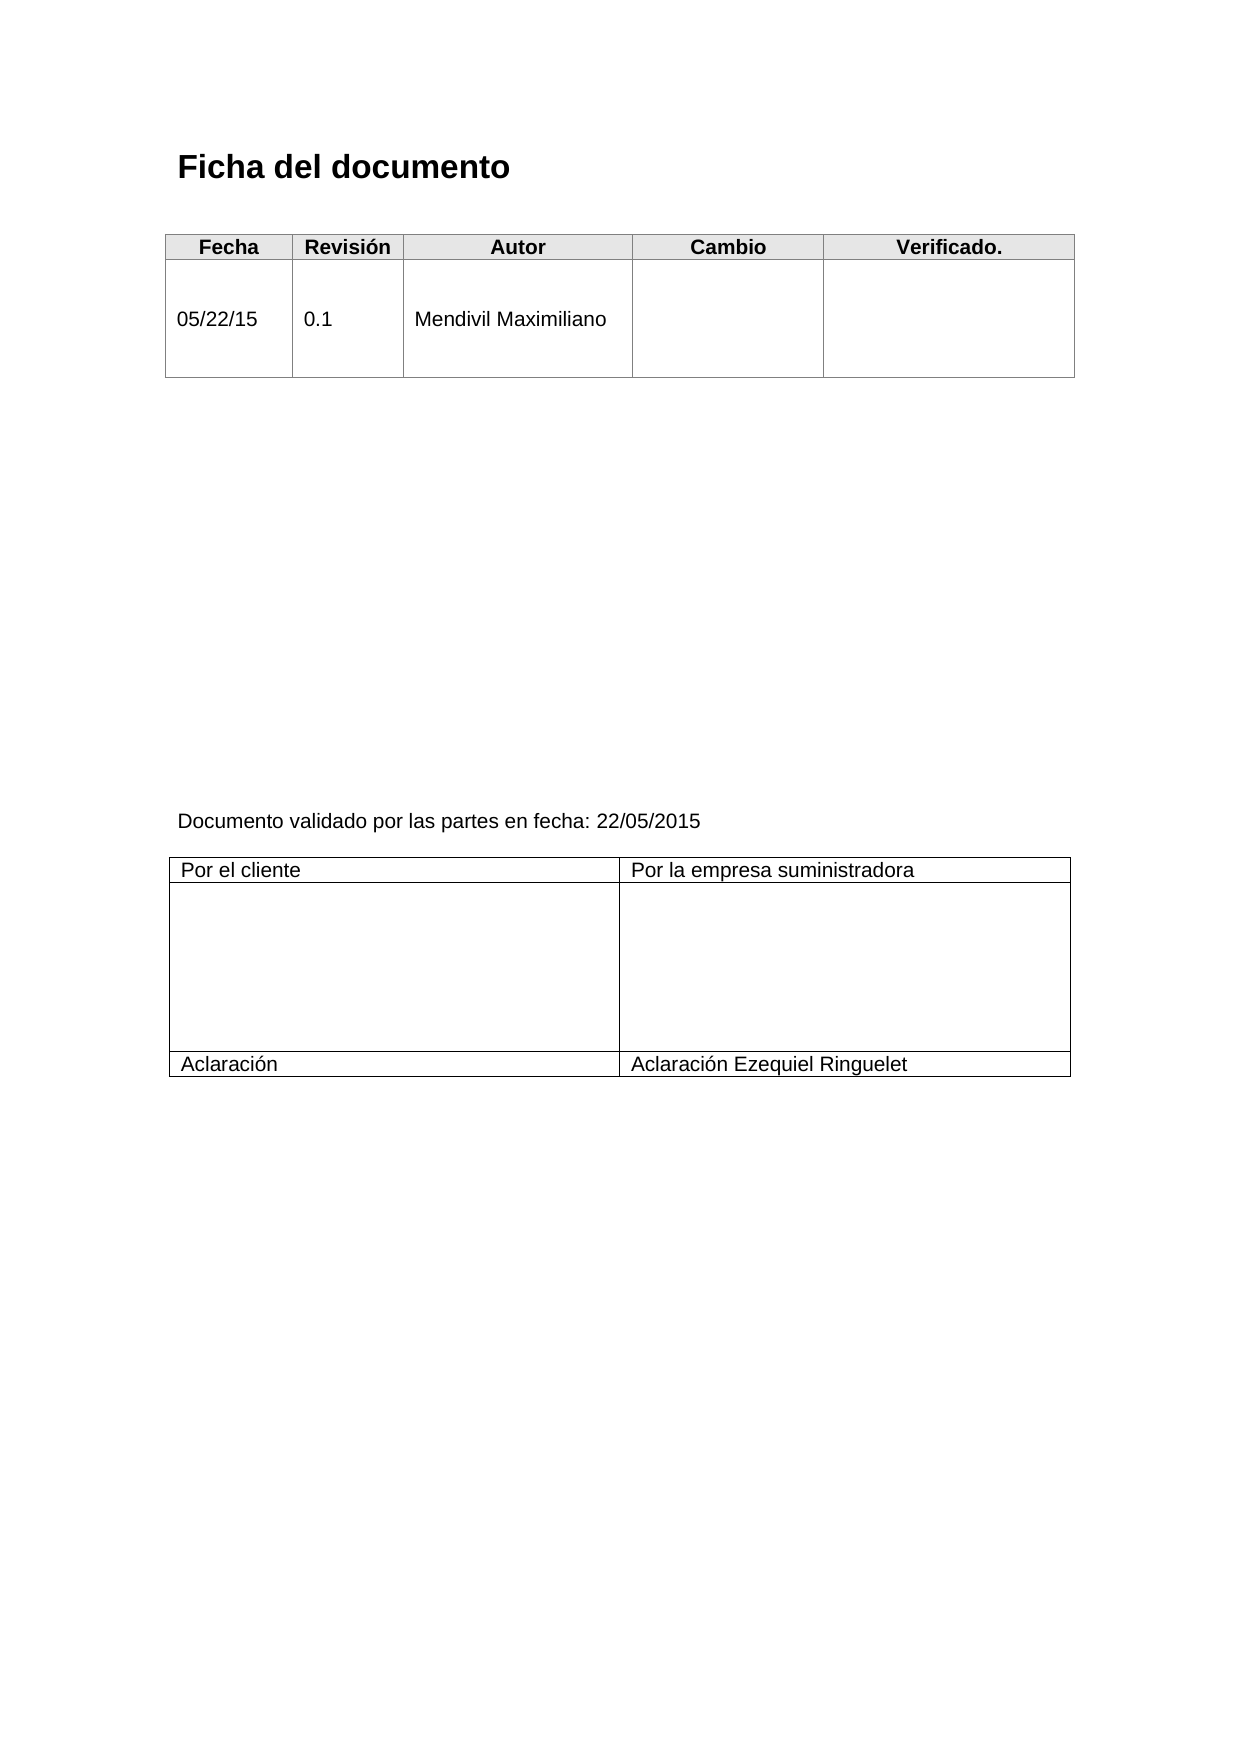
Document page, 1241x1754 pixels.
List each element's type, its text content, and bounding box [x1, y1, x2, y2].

table_header Fecha [166, 235, 292, 259]
text Ficha del documento [177, 148, 1063, 186]
table_cell 0.1 [293, 260, 403, 377]
table_header Cambio [633, 235, 823, 259]
table_header Verificado. [824, 235, 1074, 259]
table_cell Mendivil Maximiliano [404, 260, 632, 377]
table_header Por la empresa suministradora [620, 858, 1070, 882]
table_header Autor [404, 235, 632, 259]
table_cell Aclaración Ezequiel Ringuelet [620, 1052, 1070, 1076]
table_header Por el cliente [170, 858, 619, 882]
table_cell [170, 883, 619, 1051]
table_cell [824, 260, 1074, 377]
text Documento validado por las partes en fecha: 22/05/2015 [177, 809, 1063, 833]
table_cell 22/05/15 [166, 260, 292, 377]
table_cell [620, 883, 1070, 1051]
table_cell [633, 260, 823, 377]
table_cell Aclaración [170, 1052, 619, 1076]
table_header Revisión [293, 235, 403, 259]
